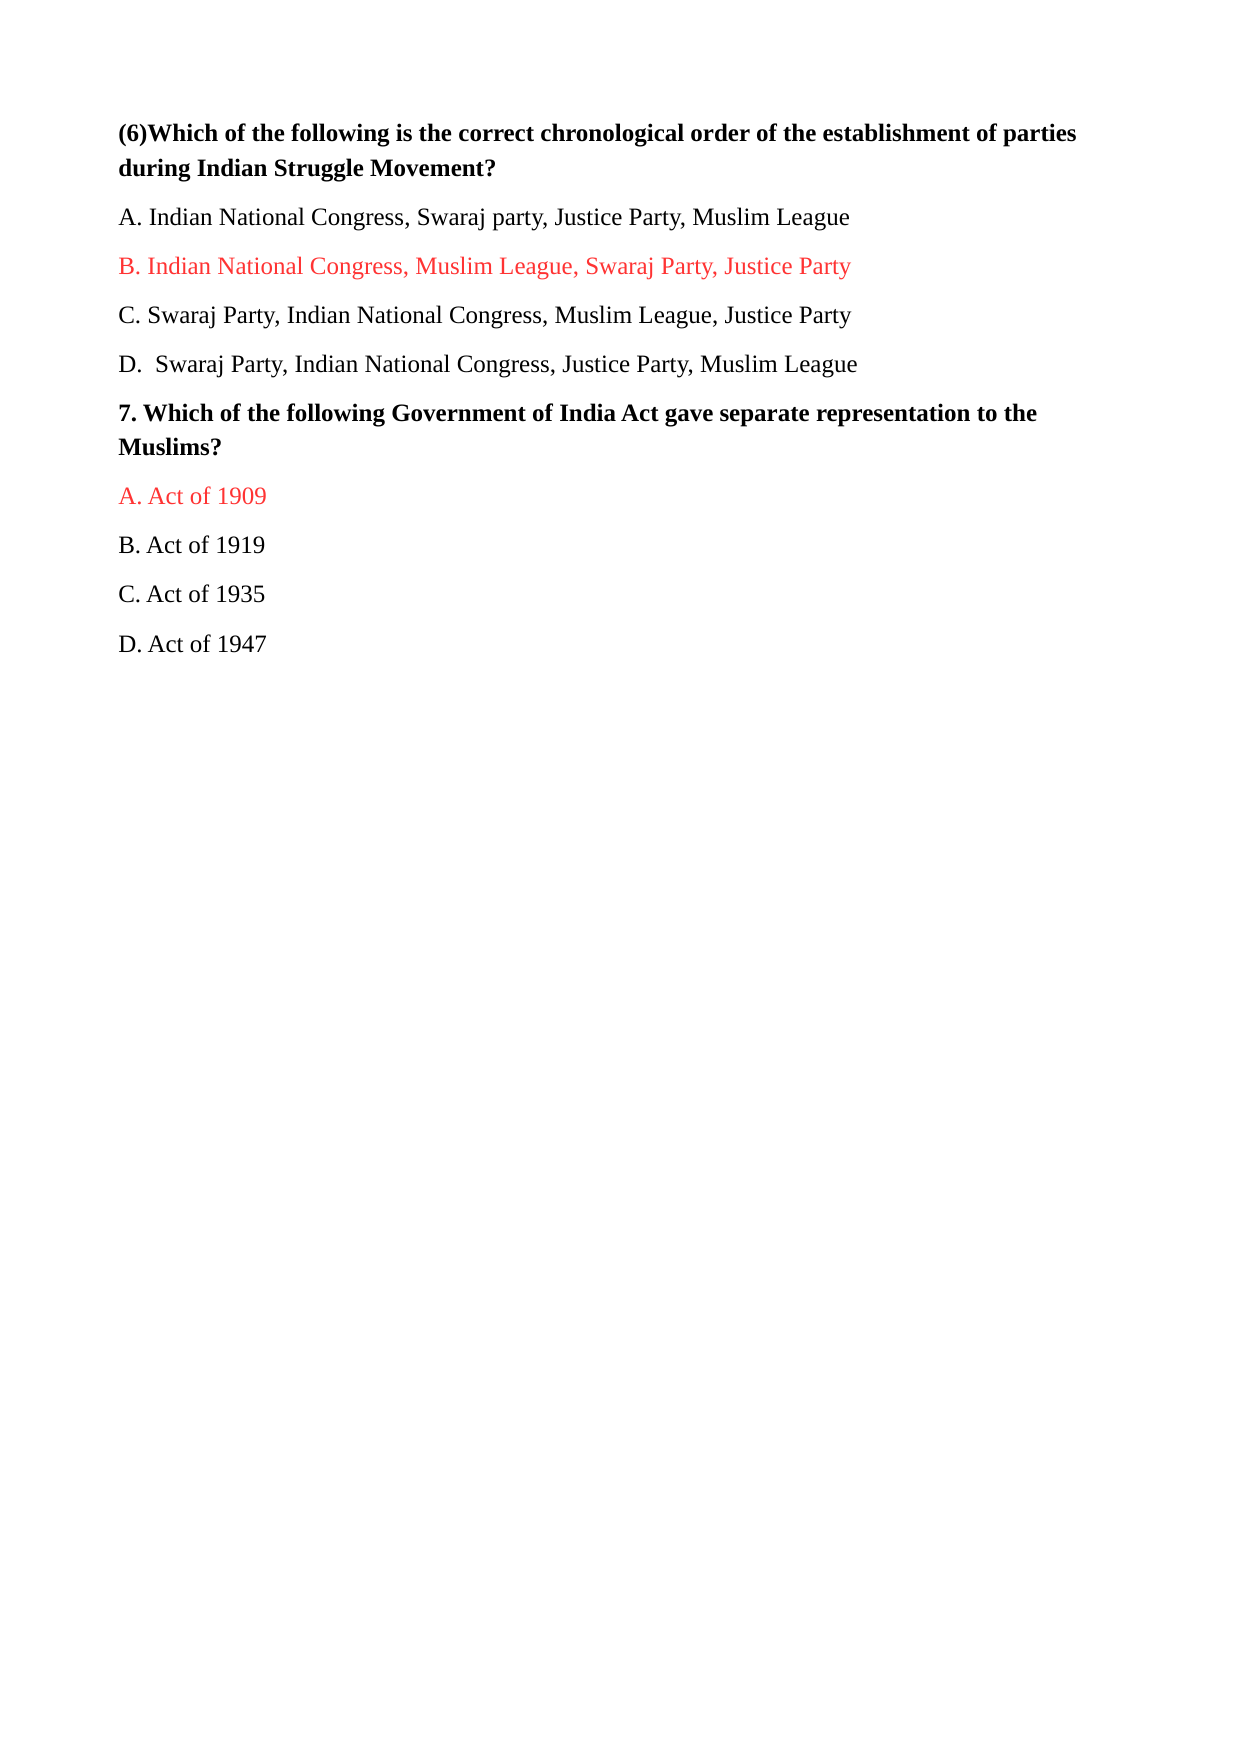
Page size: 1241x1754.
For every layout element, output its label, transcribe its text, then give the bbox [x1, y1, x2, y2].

text 7. Which of the following Government of India Act gave separate representation to the Muslims? [118, 398, 1122, 461]
text C. Swaraj Party, Indian National Congress, Muslim League, Justice Party [118, 300, 1122, 328]
text B. Act of 1919 [118, 531, 1122, 559]
text A. Act of 1909 [118, 481, 1122, 510]
text (6)Which of the following is the correct chronological order of the establishment of parties during Indian Struggle Movement? [118, 118, 1122, 181]
text A. Indian National Congress, Swaraj party, Justice Party, Muslim League [118, 202, 1122, 230]
text D. Act of 1947 [118, 629, 1122, 657]
text B. Indian National Congress, Muslim League, Swaraj Party, Justice Party [118, 251, 1122, 279]
text C. Act of 1935 [118, 579, 1122, 608]
text D. Swaraj Party, Indian National Congress, Justice Party, Muslim League [118, 349, 1122, 378]
